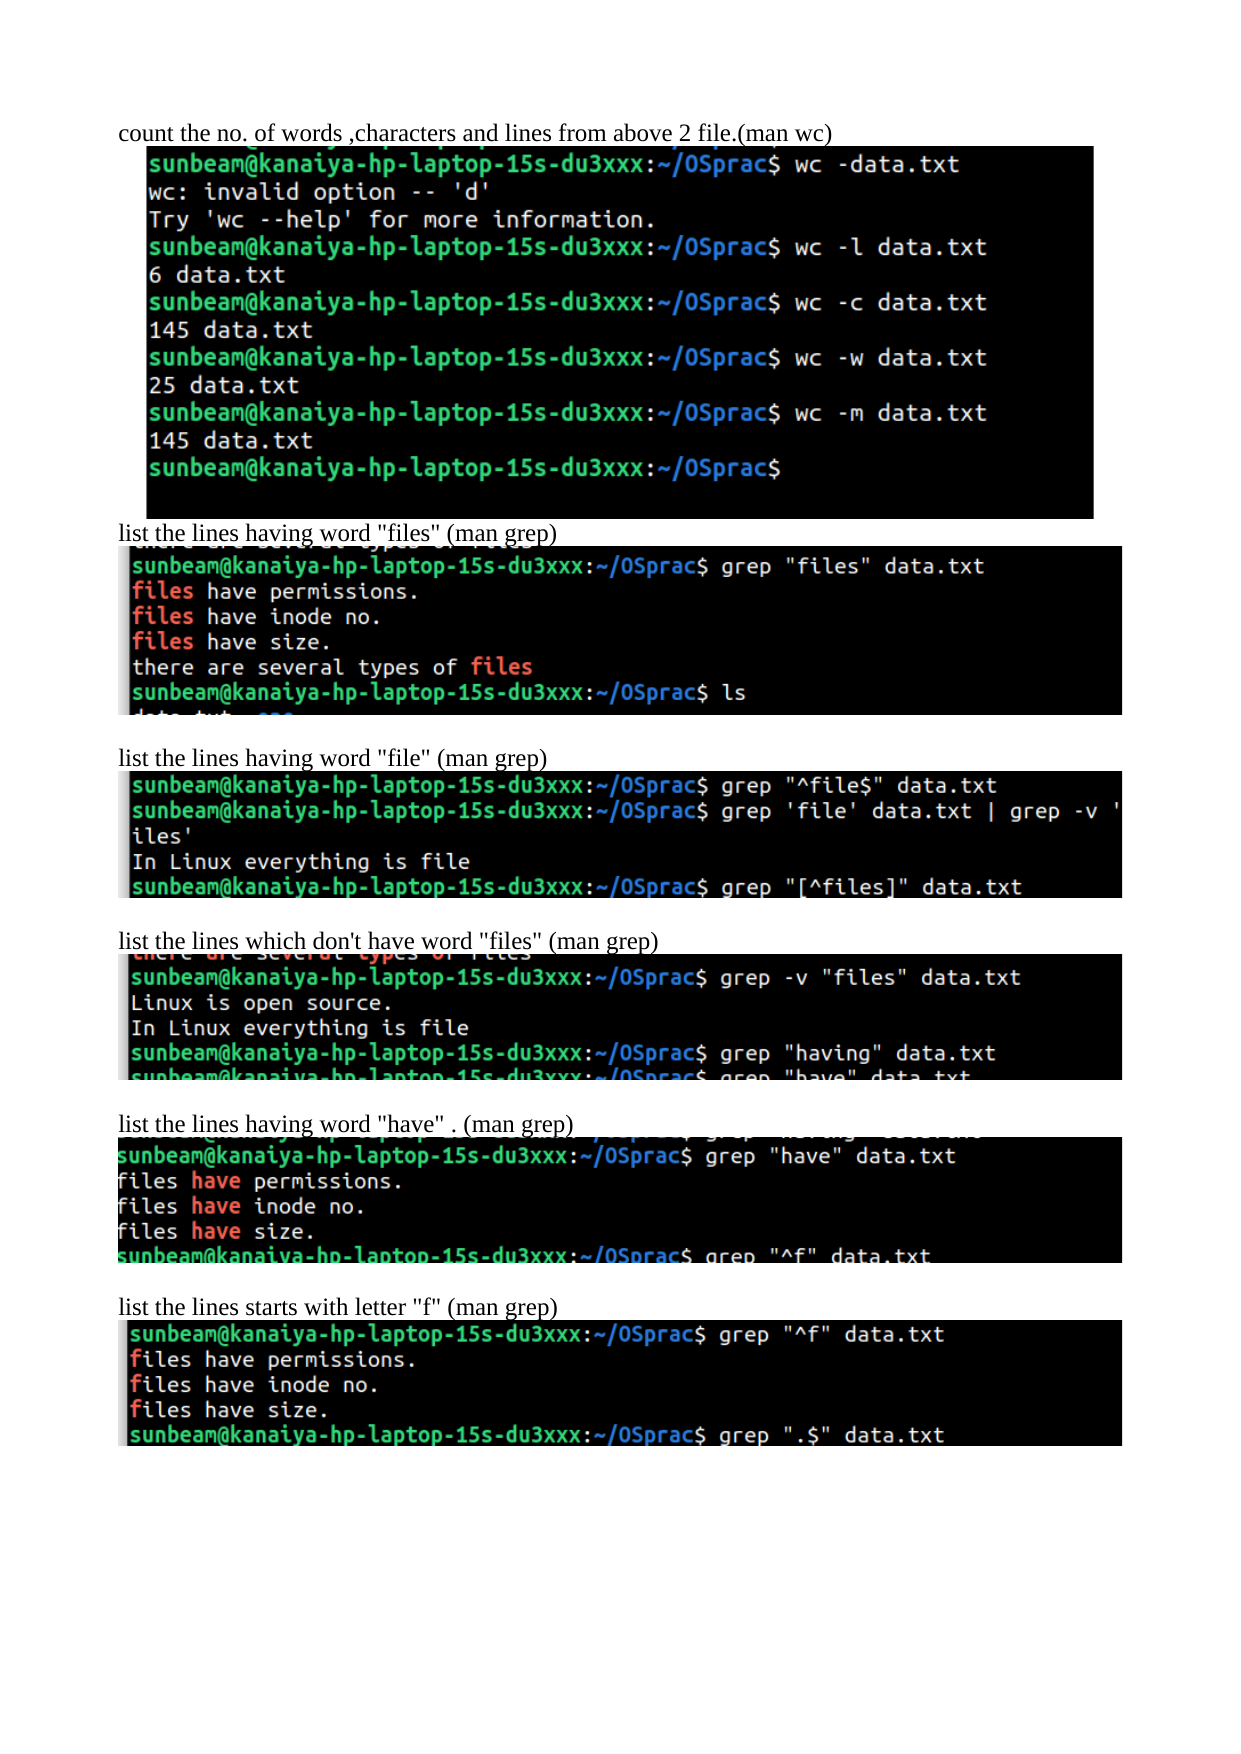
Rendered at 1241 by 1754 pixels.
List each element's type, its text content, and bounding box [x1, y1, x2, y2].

text list the lines starts with letter "f" (man grep) [118, 1292, 1122, 1320]
picture [118, 954, 1123, 1080]
picture [146, 146, 1094, 519]
text list the lines having word "files" (man grep) [118, 147, 1122, 546]
text count the no. of words ,characters and lines from above 2 file.(man wc) [118, 118, 1122, 147]
picture [118, 1137, 1123, 1263]
picture [118, 771, 1123, 898]
picture [118, 1320, 1123, 1446]
text list the lines which don't have word "files" (man grep) [118, 926, 1122, 954]
picture [118, 546, 1123, 715]
text list the lines having word "have" . (man grep) [118, 1109, 1122, 1137]
text list the lines having word "file" (man grep) [118, 743, 1122, 771]
